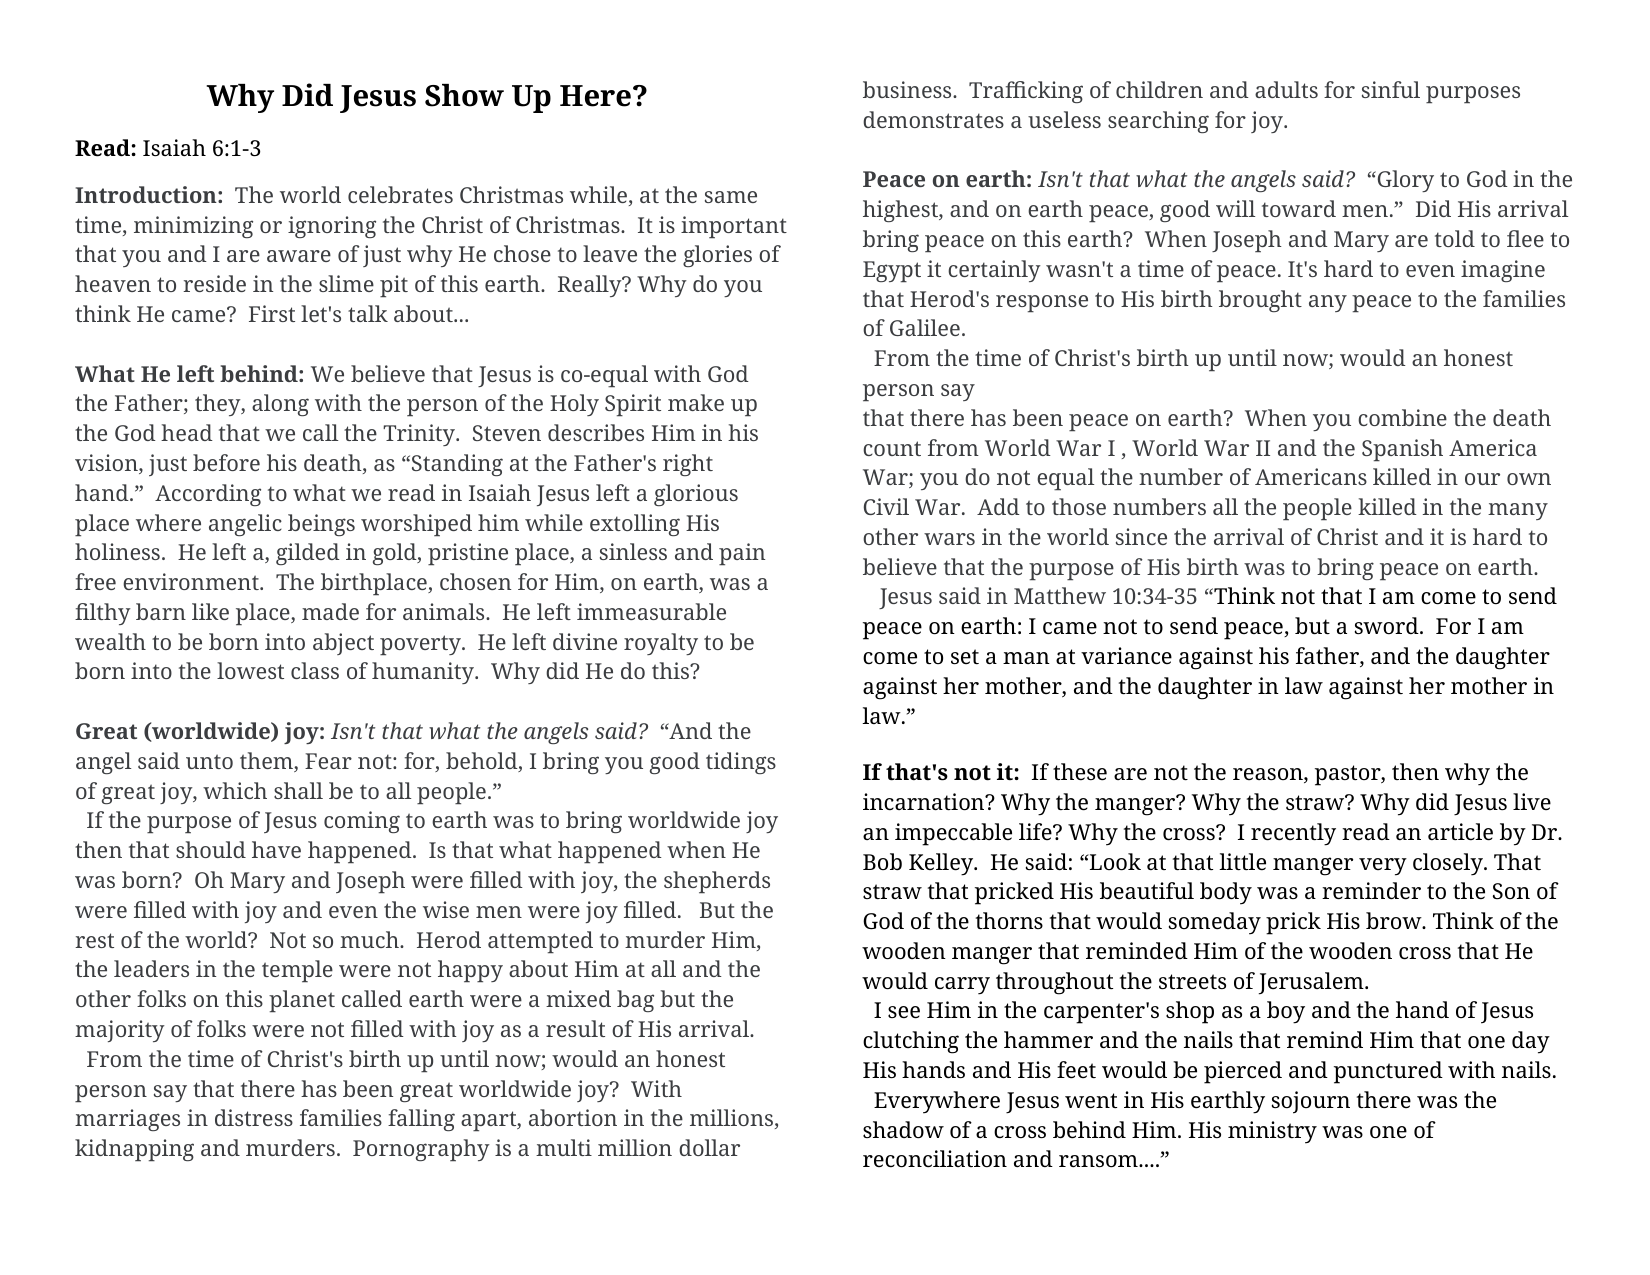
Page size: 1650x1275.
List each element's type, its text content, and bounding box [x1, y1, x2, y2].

text If that's not it: If these are not the reason, pastor, then why the incarnation? Why the manger? Why the straw? Why did Jesus live an impeccable life? Why the cross? I recently read an article by Dr. Bob Kelley. He said: “Look at that little manger very closely. That straw that pricked His beautiful body was a reminder to the Son of God of the thorns that would someday prick His brow. Think of the wooden manger that reminded Him of the wooden cross that He would carry throughout the streets of Jerusalem. [862, 757, 1575, 995]
text Great (worldwide) joy: Isn't that what the angels said? “And the angel said unto them, Fear not: for, behold, I bring you good tidings of great joy, which shall be to all people.” [75, 716, 787, 805]
text Jesus said in Matthew 10:34-35 “Think not that I am come to send peace on earth: I came not to send peace, but a sword. For I am come to set a man at variance against his father, and the daughter against her mother, and the daughter in law against her mother in law.” [862, 581, 1575, 730]
text Read: Isaiah 6:1-3 [75, 133, 787, 163]
text Everywhere Jesus went in His earthly sojourn there was the shadow of a cross behind Him. His ministry was one of reconciliation and ransom....” [862, 1085, 1575, 1174]
text Introduction: The world celebrates Christmas while, at the same time, minimizing or ignoring the Christ of Christmas. It is important that you and I are aware of just why He chose to leave the glories of heaven to reside in the slime pit of this earth. Really? Why do you think He came? First let's talk about... [75, 180, 787, 329]
text If the purpose of Jesus coming to earth was to bring worldwide joy then that should have happened. Is that what happened when He was born? Oh Mary and Joseph were filled with joy, the shepherds were filled with joy and even the wise men were joy filled. But the rest of the world? Not so much. Herod attempted to murder Him, the leaders in the temple were not happy about Him at all and the other folks on this planet called earth were a mixed bag but the majority of folks were not filled with joy as a result of His arrival. [75, 805, 787, 1044]
text From the time of Christ's birth up until now; would an honest person say that there has been great worldwide joy? With marriages in distress families falling apart, abortion in the millions, kidnapping and murders. Pornography is a multi million dollar [75, 1044, 787, 1163]
text From the time of Christ's birth up until now; would an honest person say [862, 343, 1575, 403]
text Why Did Jesus Show Up Here? [75, 75, 787, 115]
text What He left behind: We believe that Jesus is co-equal with God the Father; they, along with the person of the Holy Spirit make up the God head that we call the Trinity. Steven describes Him in his vision, just before his death, as “Standing at the Father's right hand.” According to what we read in Isaiah Jesus left a glorious place where angelic beings worshiped him while extolling His holiness. He left a, gilded in gold, pristine place, a sinless and pain free environment. The birthplace, chosen for Him, on earth, was a filthy barn like place, made for animals. He left immeasurable wealth to be born into abject poverty. He left divine royalty to be born into the lowest class of humanity. Why did He do this? [75, 358, 787, 686]
text I see Him in the carpenter's shop as a boy and the hand of Jesus clutching the hammer and the nails that remind Him that one day His hands and His feet would be pierced and punctured with nails. [862, 995, 1575, 1085]
text Peace on earth: Isn't that what the angels said? “Glory to God in the highest, and on earth peace, good will toward men.” Did His arrival bring peace on this earth? When Joseph and Mary are told to flee to Egypt it certainly wasn't a time of peace. It's hard to even imagine that Herod's response to His birth brought any peace to the families of Galilee. [862, 164, 1575, 343]
text that there has been peace on earth? When you combine the death count from World War I , World War II and the Spanish America War; you do not equal the number of Americans killed in our own Civil War. Add to those numbers all the people killed in the many other wars in the world since the arrival of Christ and it is hard to believe that the purpose of His birth was to bring peace on earth. [862, 403, 1575, 581]
text business. Trafficking of children and adults for sinful purposes demonstrates a useless searching for joy. [862, 75, 1575, 134]
